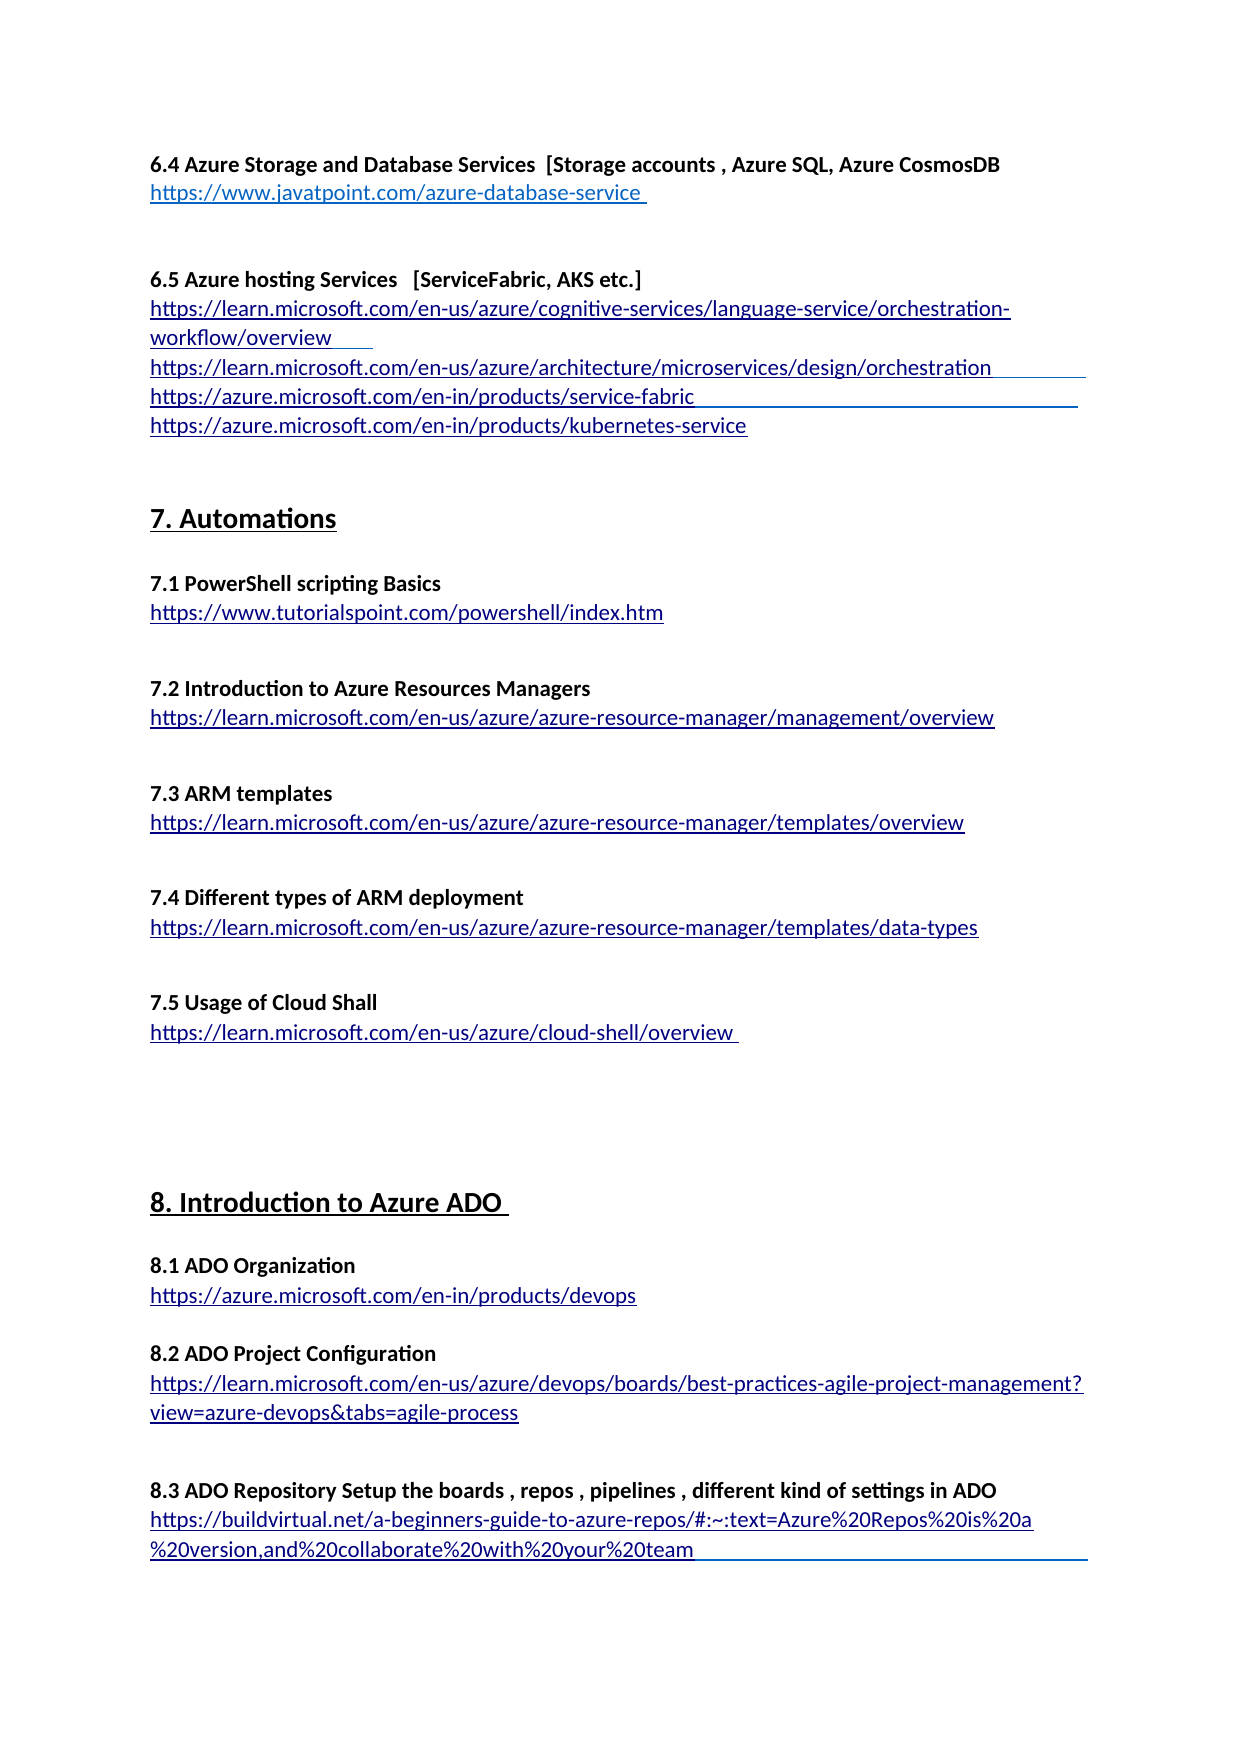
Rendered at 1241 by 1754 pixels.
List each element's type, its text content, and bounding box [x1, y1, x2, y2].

text 8.1 ADO Organization https://azure.microsoft.com/en-in/products/devops 8.2 ADO Project Configuration https://learn.microsoft.com/en-us/azure/devops/boards/best-practices-agile-project-management?view=azure-devops&tabs=agile-process [150, 1219, 1090, 1426]
text 8.3 ADO Repository Setup the boards , repos , pipelines , different kind of settings in ADO https://buildvirtual.net/a-beginners-guide-to-azure-repos/#:~:text=Azure%20Repos%20is%20a%20version,and%20collaborate%20with%20your%20team [150, 1444, 1090, 1592]
text 7.5 Usage of Cloud Shall https://learn.microsoft.com/en-us/azure/cloud-shell/overview [150, 959, 1090, 1046]
text 6.4 Azure Storage and Database Services [Storage accounts , Azure SQL, Azure CosmosDB [150, 150, 1090, 178]
text 6.5 Azure hosting Services [ServiceFabric, AKS etc.] https://learn.microsoft.com/en-us/azure/cognitive-services/language-service/orchestration-workflow/overview https://learn.microsoft.com/en-us/azure/architecture/microservices/design/orchestration https://azure.microsoft.com/en-in/products/service-fabric https://azure.microsoft.com/en-in/products/kubernetes-service 7. Automations 7.1 PowerShell scripting Basics https://www.tutorialspoint.com/powershell/index.htm [150, 206, 1090, 627]
text https://www.javatpoint.com/azure-database-service [150, 178, 1090, 206]
text 7.4 Different types of ARM deployment https://learn.microsoft.com/en-us/azure/azure-resource-manager/templates/data-types [150, 854, 1090, 941]
text 7.2 Introduction to Azure Resources Managers https://learn.microsoft.com/en-us/azure/azure-resource-manager/management/overview [150, 644, 1090, 731]
text 8. Introduction to Azure ADO [150, 1184, 1090, 1219]
text 7.3 ARM templates https://learn.microsoft.com/en-us/azure/azure-resource-manager/templates/overview [150, 749, 1090, 836]
